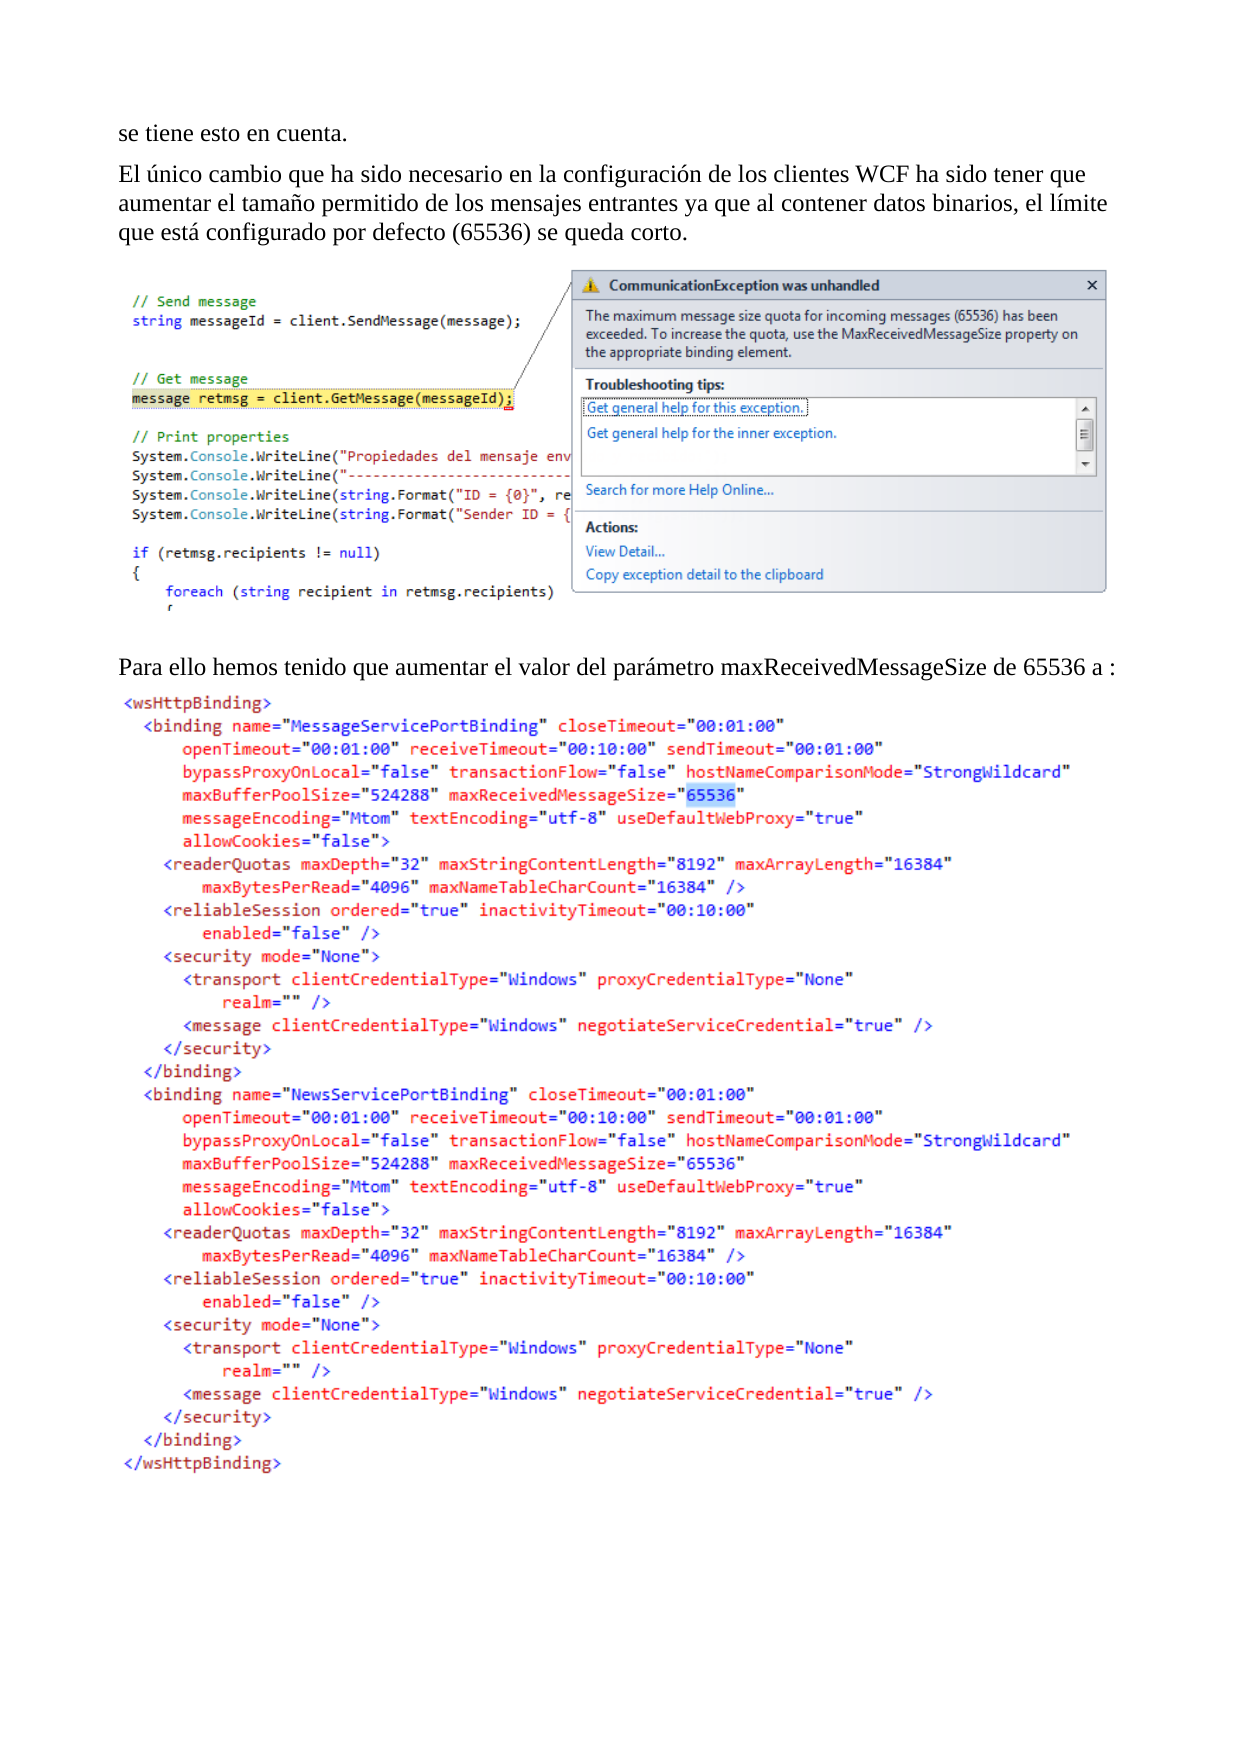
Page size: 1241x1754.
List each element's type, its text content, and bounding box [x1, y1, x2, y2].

text se tiene esto en cuenta. [118, 118, 1122, 147]
text Para ello hemos tenido que aumentar el valor del parámetro maxReceivedMessageSize de 65536 a : [118, 652, 1122, 681]
picture [118, 693, 1122, 1479]
picture [118, 258, 1122, 611]
text El único cambio que ha sido necesario en la configuración de los clientes WCF ha sido tener que aumentar el tamaño permitido de los mensajes entrantes ya que al contener datos binarios, el límite que está configurado por defecto (65536) se queda corto. [118, 159, 1122, 246]
